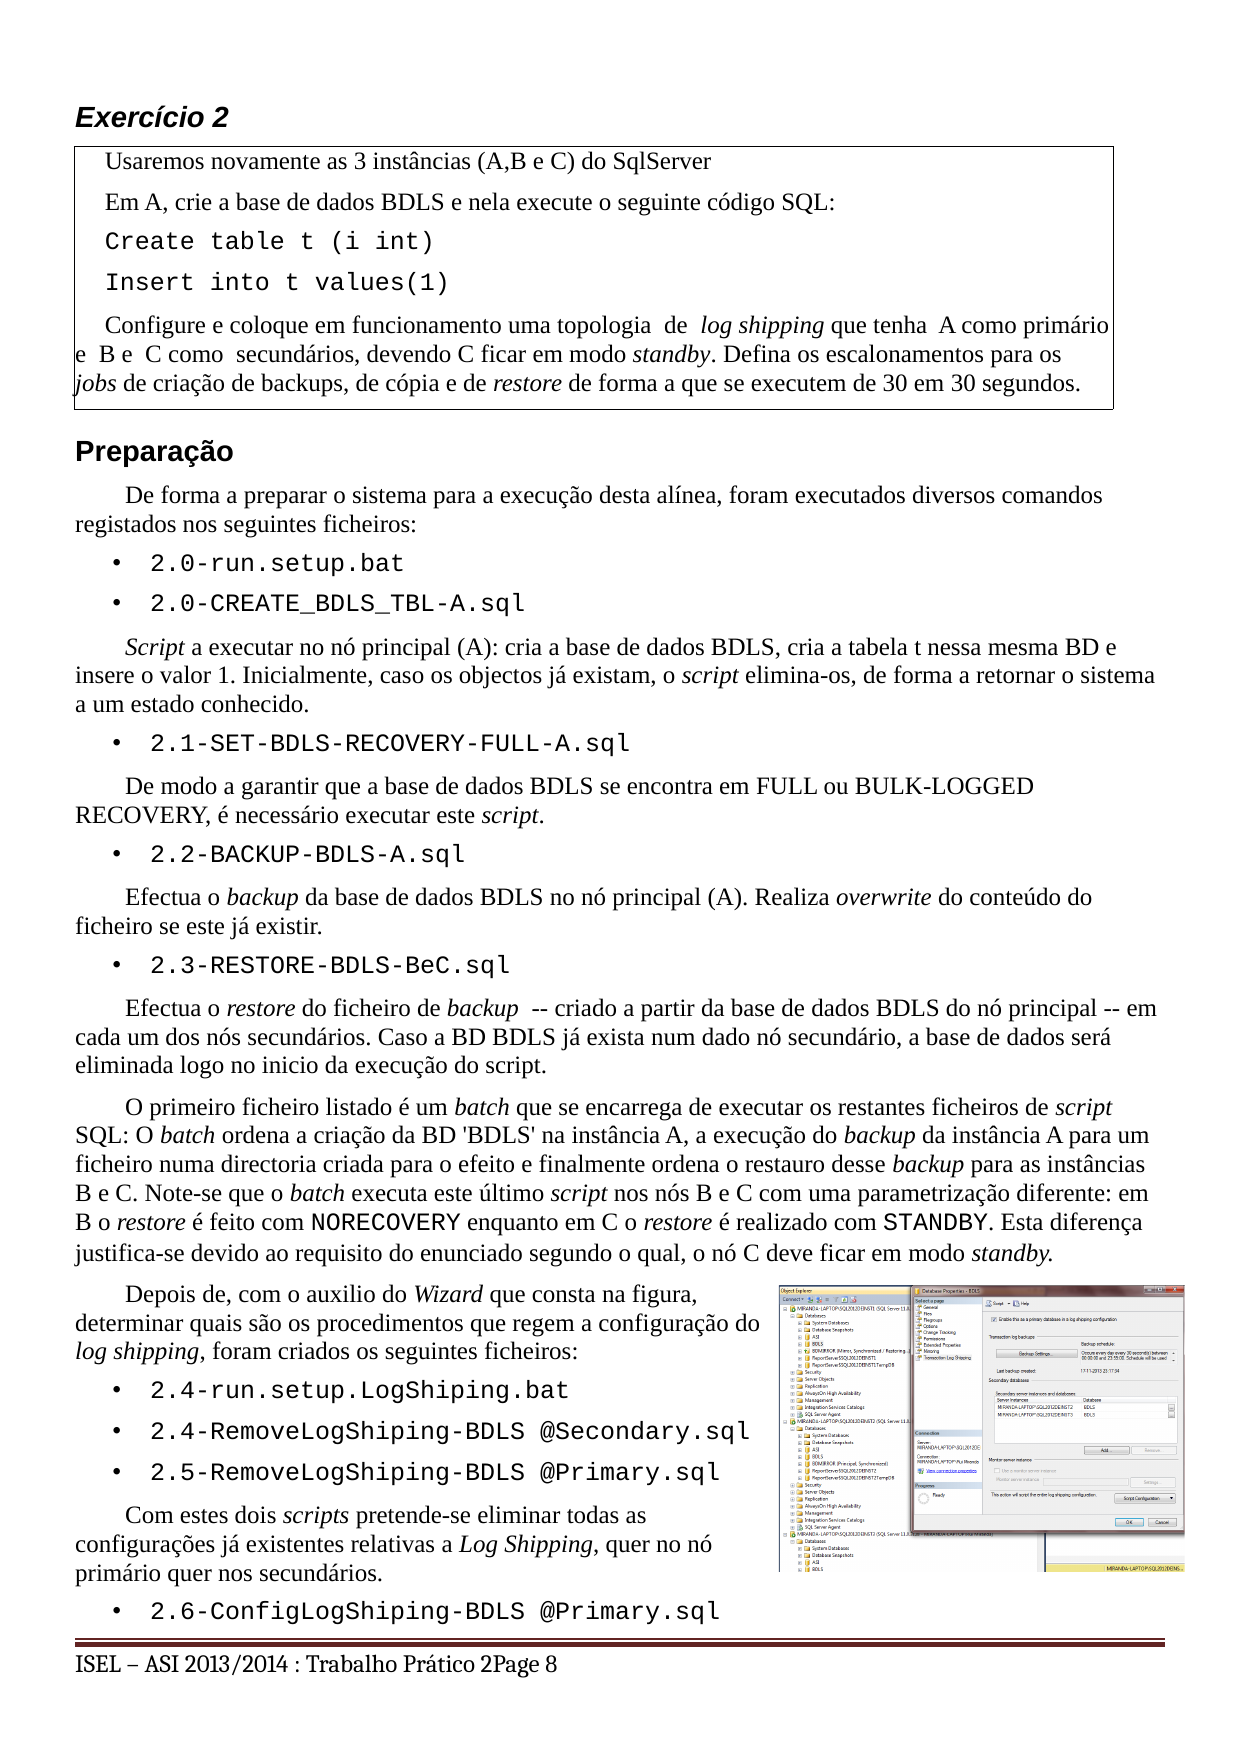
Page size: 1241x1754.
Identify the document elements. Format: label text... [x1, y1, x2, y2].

text Com estes dois scripts pretende-se eliminar todas as configurações já existentes relativas a Log Shipping, quer no nó primário quer nos secundários. [75, 1500, 1165, 1586]
text O primeiro ficheiro listado é um batch que se encarrega de executar os restantes ficheiros de script SQL: O batch ordena a criação da BD 'BDLS' na instância A, a execução do backup da instância A para um ficheiro numa directoria criada para o efeito e finalmente ordena o restauro desse backup para as instâncias B e C. Note-se que o batch executa este último script nos nós B e C com uma parametrização diferente: em B o restore é feito com NORECOVERY enquanto em C o restore é realizado com STANDBY. Esta diferença justifica-se devido ao requisito do enunciado segundo o qual, o nó C deve ficar em modo standby. [75, 1092, 1165, 1266]
picture [778, 1285, 1185, 1572]
list 2.6-ConfigLogShiping-BDLS @Primary.sql [112, 1599, 1165, 1627]
list 2.0-CREATE_BDLS_TBL-A.sql [112, 591, 1165, 619]
subtitle Exercício 2 [75, 100, 1165, 133]
text Efectua o backup da base de dados BDLS no nó principal (A). Realiza overwrite do conteúdo do ficheiro se este já existir. [75, 882, 1165, 940]
list 2.5-RemoveLogShiping-BDLS @Primary.sql [112, 1459, 778, 1488]
text De modo a garantir que a base de dados BDLS se encontra em FULL ou BULK-LOGGED RECOVERY, é necessário executar este script. [75, 771, 1165, 829]
list 2.3-RESTORE-BDLS-BeC.sql [112, 952, 1165, 981]
text Depois de, com o auxilio do Wizard que consta na figura, determinar quais são os procedimentos que regem a configuração do log shipping, foram criados os seguintes ficheiros: [75, 1279, 1165, 1365]
list 2.1-SET-BDLS-RECOVERY-FULL-A.sql [112, 731, 1165, 759]
list 2.2-BACKUP-BDLS-A.sql [112, 841, 1165, 870]
table_header Usaremos novamente as 3 instâncias (A,B e C) do SqlServer Em A, crie a base de dados BDLS e nela execute o seguinte código SQL: Create table t (i int) Insert into t values(1) Configure e coloque em funcionamento uma topologia de log shipping que tenha A como primário e B e C como secundários, devendo C ficar em modo standby. Defina os escalonamentos para os jobs de criação de backups, de cópia e de restore de forma a que se executem de 30 em 30 segundos. [75, 147, 1113, 409]
list 2.4-run.setup.LogShiping.bat [112, 1378, 778, 1406]
text Script a executar no nó principal (A): cria a base de dados BDLS, cria a tabela t nessa mesma BD e insere o valor 1. Inicialmente, caso os objectos já existam, o script elimina-os, de forma a retornar o sistema a um estado conhecido. [75, 632, 1165, 718]
text De forma a preparar o sistema para a execução desta alínea, foram executados diversos comandos registados nos seguintes ficheiros: [75, 480, 1165, 538]
list 2.0-run.setup.bat [112, 550, 1165, 578]
text Efectua o restore do ficheiro de backup -- criado a partir da base de dados BDLS do nó principal -- em cada um dos nós secundários. Caso a BD BDLS já exista num dado nó secundário, a base de dados será eliminada logo no inicio da execução do script. [75, 993, 1165, 1079]
list 2.4-RemoveLogShiping-BDLS @Secondary.sql [112, 1418, 778, 1447]
subtitle Preparação [75, 434, 1165, 468]
